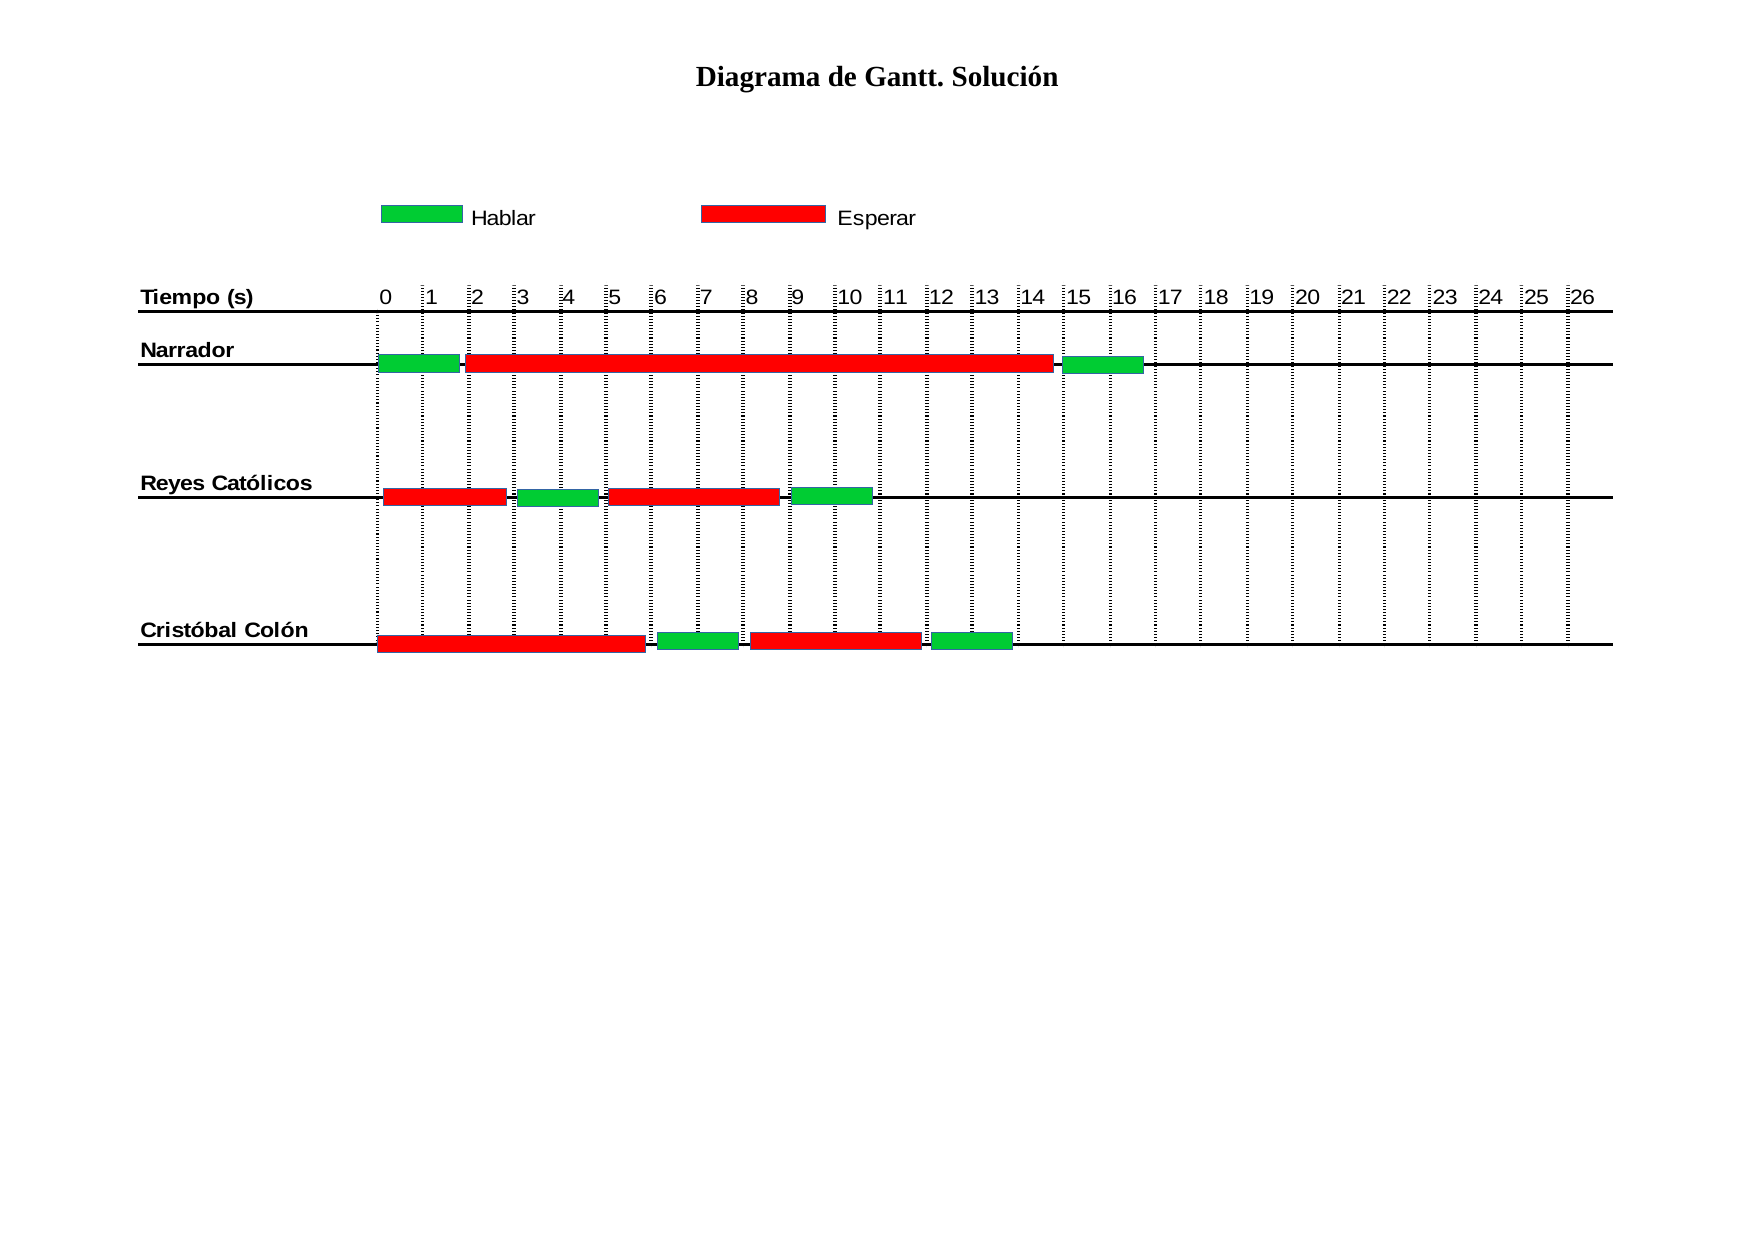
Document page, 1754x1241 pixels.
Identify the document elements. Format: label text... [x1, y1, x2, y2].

text Diagrama de Gantt. Solución [118, 59, 1636, 93]
